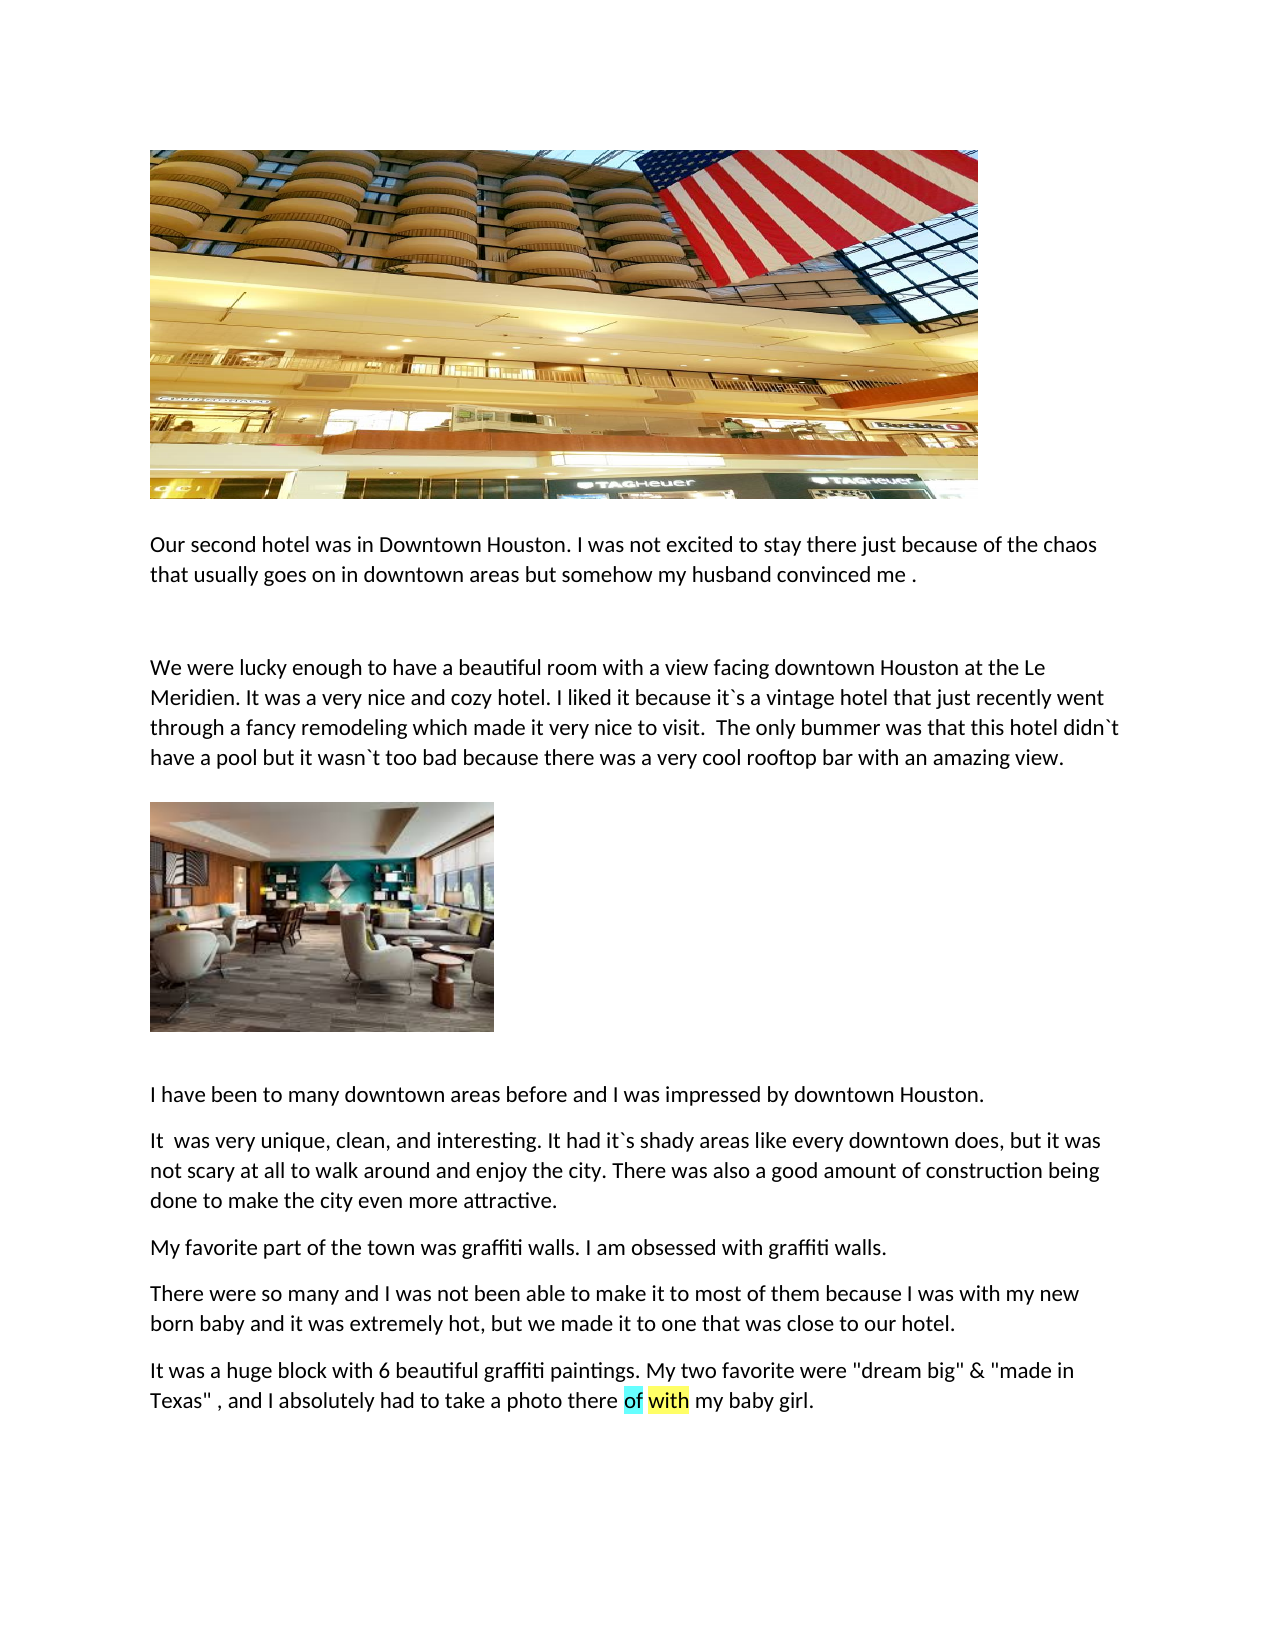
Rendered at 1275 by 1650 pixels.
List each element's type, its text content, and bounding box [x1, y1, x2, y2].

text There were so many and I was not been able to make it to most of them because I was with my new born baby and it was extremely hot, but we made it to one that was close to our hotel. [150, 1279, 1125, 1337]
text My favorite part of the town was graffiti walls. I am obsessed with graffiti walls. [150, 1233, 1125, 1261]
text It was very unique, clean, and interesting. It had it`s shady areas like every downtown does, but it was not scary at all to walk around and enjoy the city. There was also a good amount of construction being done to make the city even more attractive. [150, 1127, 1125, 1214]
picture [150, 150, 978, 499]
text We were lucky enough to have a beautiful room with a view facing downtown Houston at the Le Meridien. It was a very nice and cozy hotel. I liked it because it`s a vintage hotel that just recently went through a fancy remodeling which made it very nice to visit. The only bummer was that this hotel didn`t have a pool but it wasn`t too bad because there was a very cool rooftop bar with an amazing view. [150, 653, 1125, 1032]
text It was a huge block with 6 beautiful graffiti paintings. My two favorite were "dream big" & "made in Texas" , and I absolutely had to take a photo there of with my baby girl. [150, 1356, 1125, 1414]
picture [150, 802, 494, 1032]
text I have been to many downtown areas before and I was impressed by downtown Houston. [150, 1050, 1125, 1108]
text Our second hotel was in Downtown Houston. I was not excited to stay there just because of the chaos that usually goes on in downtown areas but somehow my husband convinced me . [150, 150, 1125, 588]
